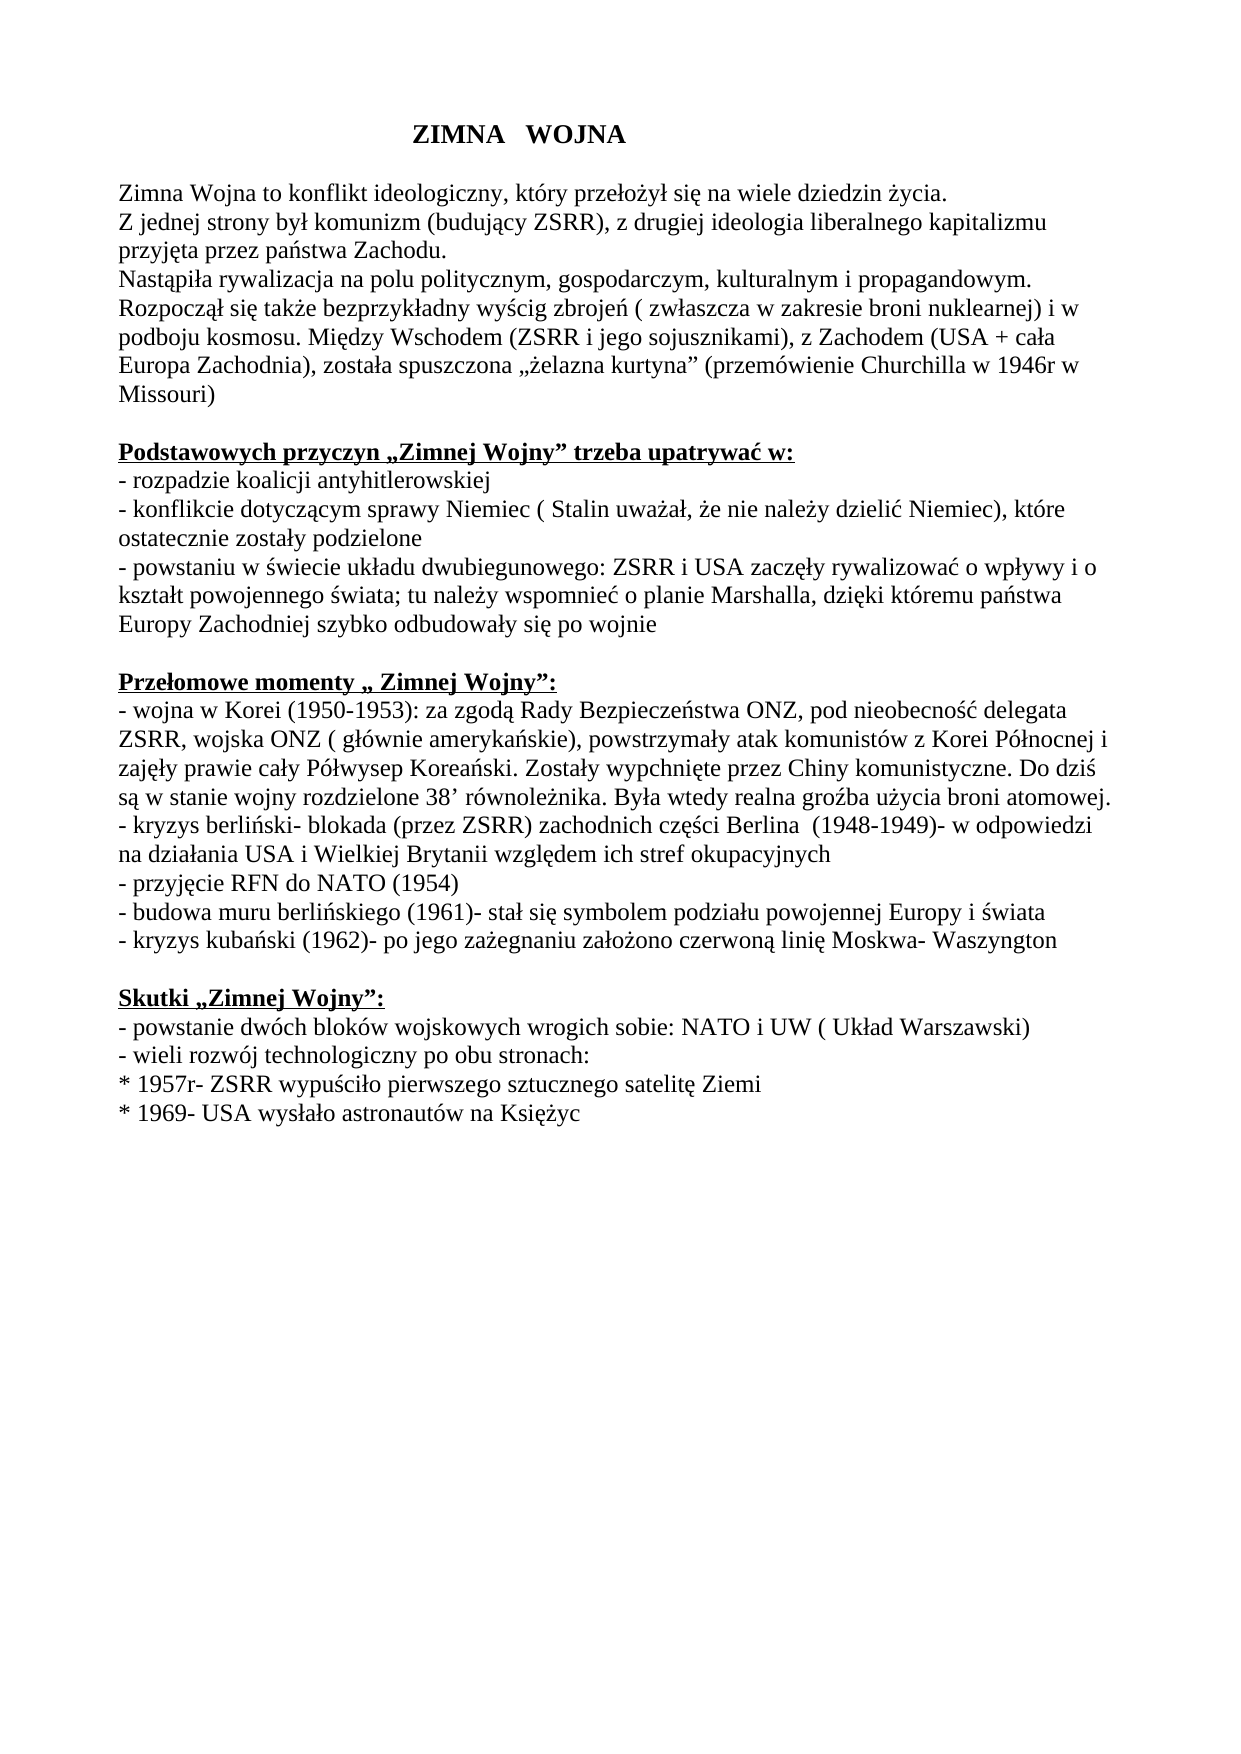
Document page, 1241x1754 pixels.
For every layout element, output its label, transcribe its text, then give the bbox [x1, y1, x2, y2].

text Skutki „Zimnej Wojny”: [118, 983, 1122, 1012]
text - powstaniu w świecie układu dwubiegunowego: ZSRR i USA zaczęły rywalizować o wpływy i o kształt powojennego świata; tu należy wspomnieć o planie Marshalla, dzięki któremu państwa Europy Zachodniej szybko odbudowały się po wojnie [118, 552, 1122, 638]
text Nastąpiła rywalizacja na polu politycznym, gospodarczym, kulturalnym i propagandowym. Rozpoczął się także bezprzykładny wyścig zbrojeń ( zwłaszcza w zakresie broni nuklearnej) i w podboju kosmosu. Między Wschodem (ZSRR i jego sojusznikami), z Zachodem (USA + cała Europa Zachodnia), została spuszczona „żelazna kurtyna” (przemówienie Churchilla w 1946r w Missouri) [118, 264, 1122, 408]
text Z jednej strony był komunizm (budujący ZSRR), z drugiej ideologia liberalnego kapitalizmu przyjęta przez państwa Zachodu. [118, 207, 1122, 264]
text * 1969- USA wysłało astronautów na Księżyc [118, 1098, 1122, 1127]
text - wieli rozwój technologiczny po obu stronach: [118, 1041, 1122, 1069]
text - wojna w Korei (1950-1953): za zgodą Rady Bezpieczeństwa ONZ, pod nieobecność delegata ZSRR, wojska ONZ ( głównie amerykańskie), powstrzymały atak komunistów z Korei Północnej i zajęły prawie cały Półwysep Koreański. Zostały wypchnięte przez Chiny komunistyczne. Do dziś są w stanie wojny rozdzielone 38’ równoleżnika. Była wtedy realna groźba użycia broni atomowej. [118, 696, 1122, 811]
text ZIMNA WOJNA [118, 118, 1122, 149]
text - budowa muru berlińskiego (1961)- stał się symbolem podziału powojennej Europy i świata [118, 897, 1122, 926]
text - kryzys kubański (1962)- po jego zażegnaniu założono czerwoną linię Moskwa- Waszyngton [118, 926, 1122, 954]
text Podstawowych przyczyn „Zimnej Wojny” trzeba upatrywać w: [118, 437, 1122, 466]
text - przyjęcie RFN do NATO (1954) [118, 868, 1122, 897]
text Przełomowe momenty „ Zimnej Wojny”: [118, 667, 1122, 696]
text - konflikcie dotyczącym sprawy Niemiec ( Stalin uważał, że nie należy dzielić Niemiec), które ostatecznie zostały podzielone [118, 494, 1122, 552]
text Zimna Wojna to konflikt ideologiczny, który przełożył się na wiele dziedzin życia. [118, 178, 1122, 207]
text - powstanie dwóch bloków wojskowych wrogich sobie: NATO i UW ( Układ Warszawski) [118, 1012, 1122, 1041]
text * 1957r- ZSRR wypuściło pierwszego sztucznego satelitę Ziemi [118, 1069, 1122, 1098]
text - kryzys berliński- blokada (przez ZSRR) zachodnich części Berlina (1948-1949)- w odpowiedzi na działania USA i Wielkiej Brytanii względem ich stref okupacyjnych [118, 811, 1122, 868]
text - rozpadzie koalicji antyhitlerowskiej [118, 466, 1122, 494]
